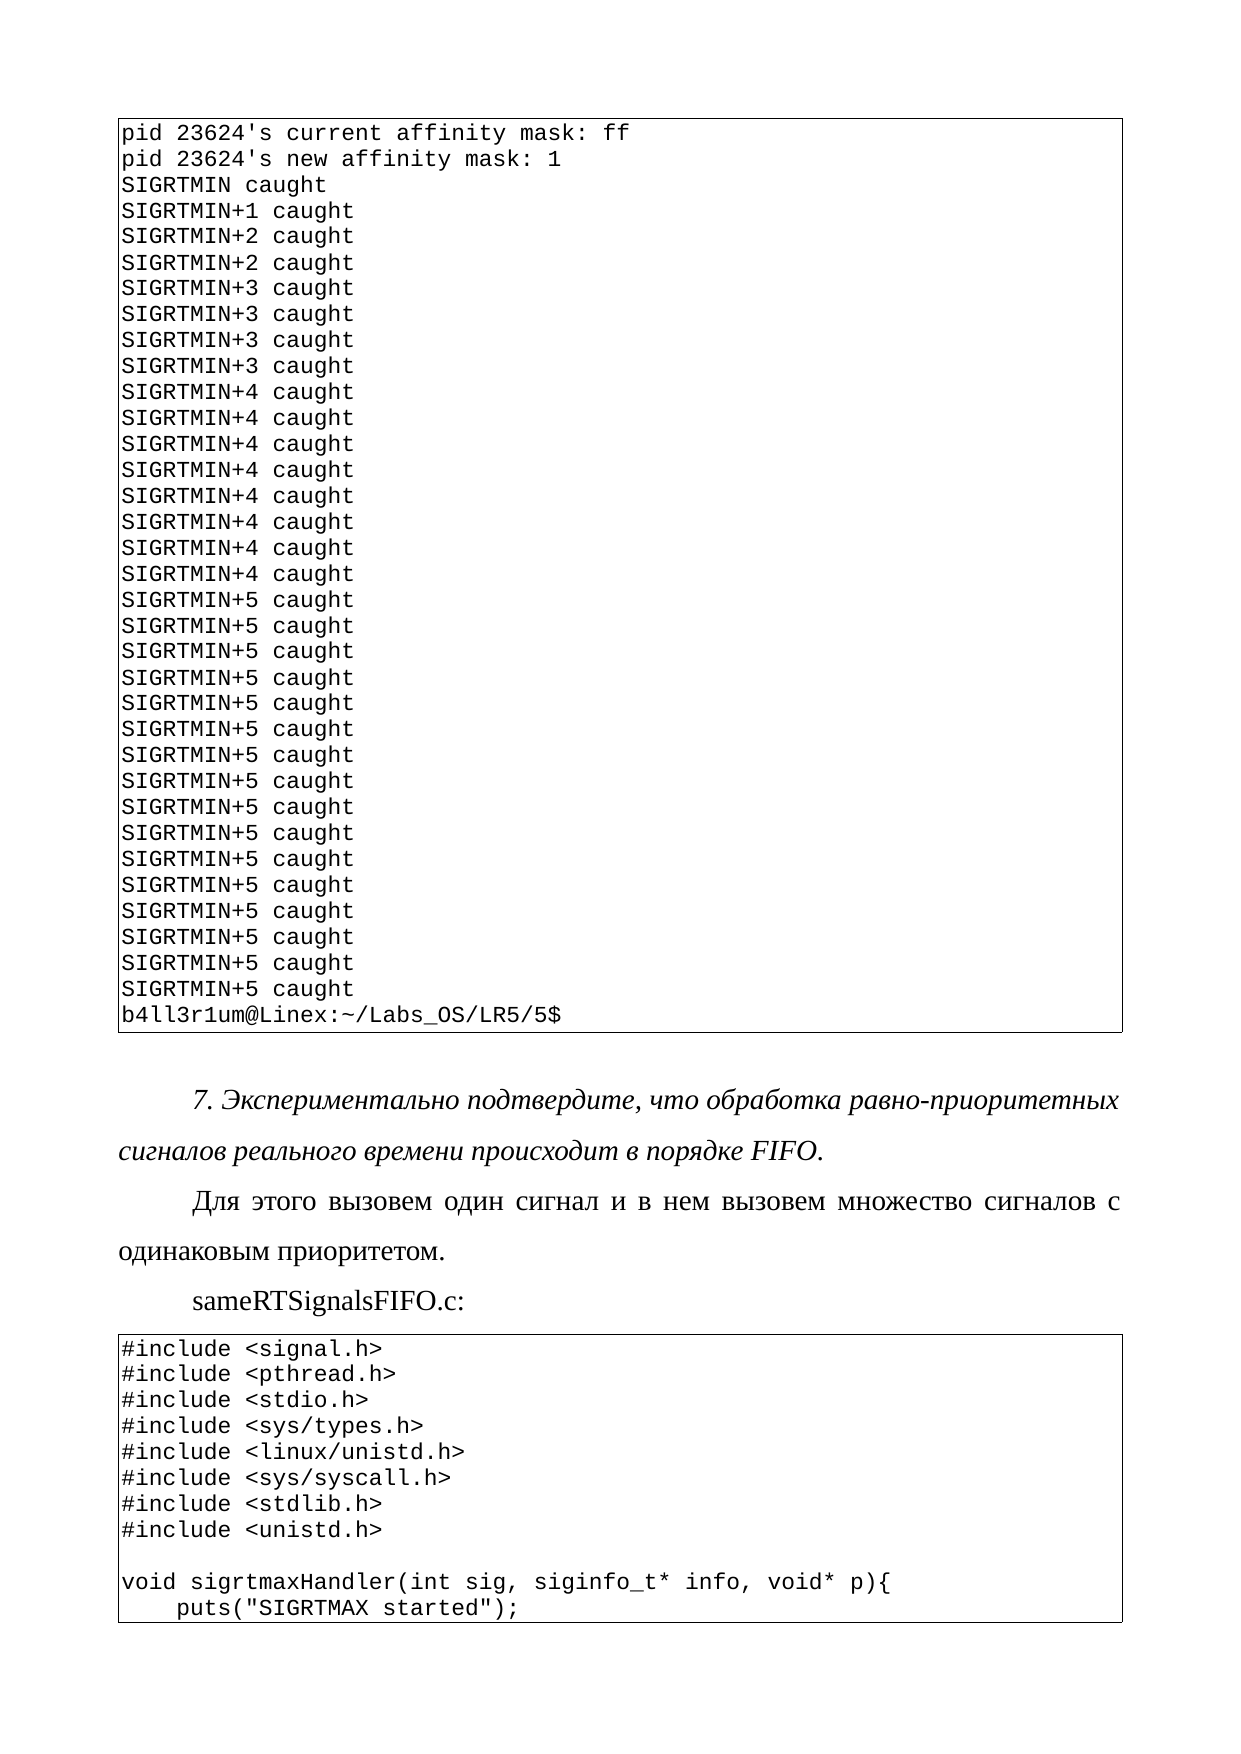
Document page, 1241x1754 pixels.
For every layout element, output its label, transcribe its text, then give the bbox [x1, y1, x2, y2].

text SIGRTMIN+4 caught [119, 429, 1122, 455]
text void sigrtmaxHandler(int sig, siginfo_t* info, void* p){ [119, 1567, 1122, 1593]
text SIGRTMIN+5 caught [119, 922, 1122, 948]
text SIGRTMIN+5 caught [119, 844, 1122, 870]
text SIGRTMIN+5 caught [119, 689, 1122, 715]
text puts("SIGRTMAX started"); [119, 1593, 1122, 1622]
text SIGRTMIN+3 caught [119, 300, 1122, 326]
text #include <sys/syscall.h> [119, 1463, 1122, 1489]
text SIGRTMIN+5 caught [119, 663, 1122, 689]
text SIGRTMIN+5 caught [119, 948, 1122, 974]
text #include <stdlib.h> [119, 1489, 1122, 1515]
text pid 23624's new affinity mask: 1 [119, 144, 1122, 170]
text SIGRTMIN+2 caught [119, 248, 1122, 274]
text SIGRTMIN+5 caught [119, 741, 1122, 767]
text SIGRTMIN+4 caught [119, 481, 1122, 507]
text SIGRTMIN+5 caught [119, 637, 1122, 663]
text SIGRTMIN+1 caught [119, 196, 1122, 222]
text #include <stdio.h> [119, 1386, 1122, 1412]
text SIGRTMIN+3 caught [119, 274, 1122, 300]
text sameRTSignalsFIFO.c: [118, 1283, 1122, 1317]
text SIGRTMIN+5 caught [119, 818, 1122, 844]
text b4ll3r1um@Linex:~/Labs_OS/LR5/5$ [119, 1000, 1122, 1032]
text SIGRTMIN+4 caught [119, 455, 1122, 481]
text SIGRTMIN+5 caught [119, 611, 1122, 637]
text SIGRTMIN+2 caught [119, 222, 1122, 248]
text SIGRTMIN+5 caught [119, 767, 1122, 792]
text #include <unistd.h> [119, 1515, 1122, 1544]
text pid 23624's current affinity mask: ff [119, 119, 1122, 144]
text SIGRTMIN+5 caught [119, 792, 1122, 818]
text #include <sys/types.h> [119, 1412, 1122, 1438]
text #include <pthread.h> [119, 1360, 1122, 1386]
text #include <linux/unistd.h> [119, 1438, 1122, 1463]
text SIGRTMIN+5 caught [119, 585, 1122, 611]
text SIGRTMIN+4 caught [119, 533, 1122, 559]
text SIGRTMIN+4 caught [119, 507, 1122, 533]
text SIGRTMIN+5 caught [119, 896, 1122, 922]
text SIGRTMIN+5 caught [119, 974, 1122, 1000]
text 7. Экспериментально подтвердите, что обработка равно-приоритетных сигналов реального времени происходит в порядке FIFO. [118, 1082, 1122, 1166]
text SIGRTMIN+5 caught [119, 715, 1122, 741]
text #include <signal.h> [119, 1335, 1122, 1360]
text SIGRTMIN+3 caught [119, 352, 1122, 377]
text SIGRTMIN+4 caught [119, 403, 1122, 429]
text SIGRTMIN+3 caught [119, 326, 1122, 352]
text SIGRTMIN+5 caught [119, 870, 1122, 896]
text SIGRTMIN+4 caught [119, 377, 1122, 403]
text SIGRTMIN caught [119, 170, 1122, 196]
text Для этого вызовем один сигнал и в нем вызовем множество сигналов с одинаковым приоритетом. [118, 1183, 1122, 1267]
text SIGRTMIN+4 caught [119, 559, 1122, 585]
